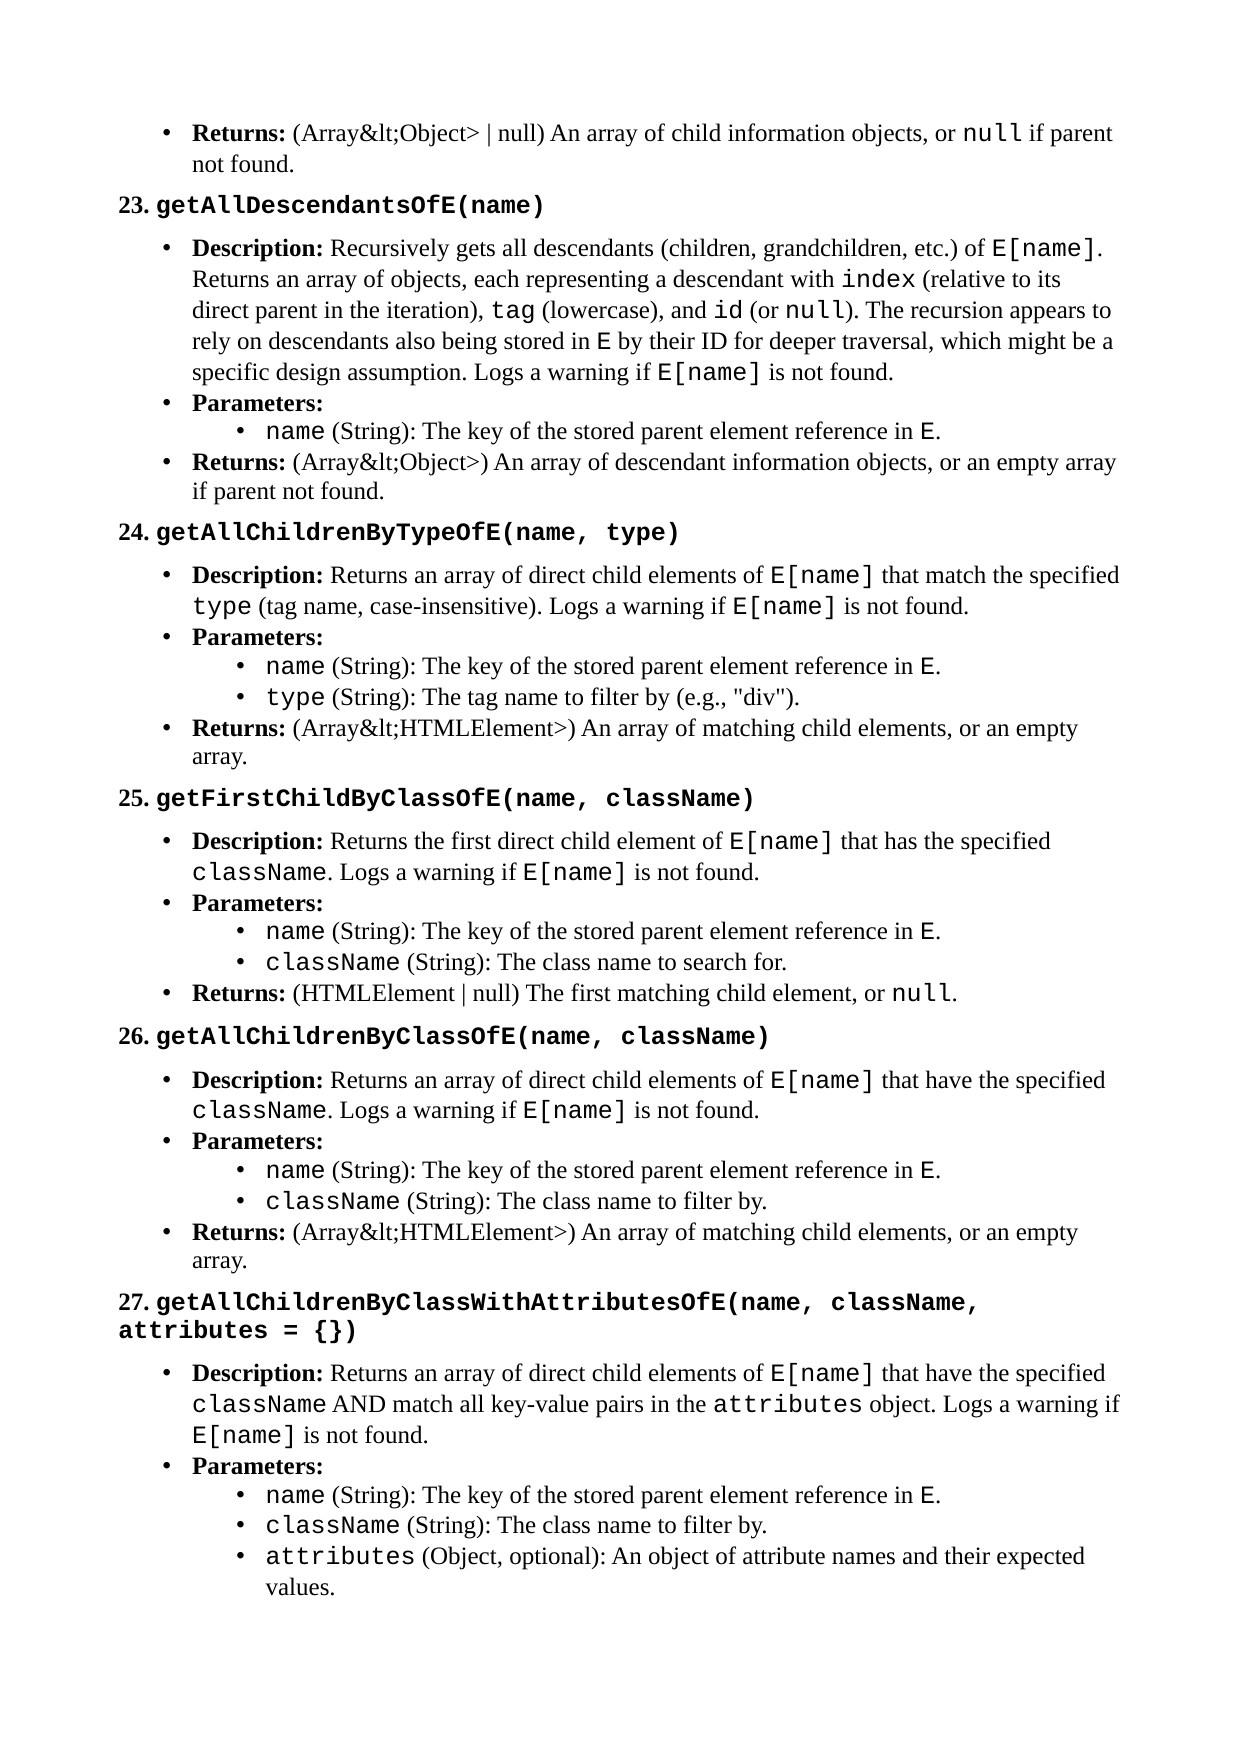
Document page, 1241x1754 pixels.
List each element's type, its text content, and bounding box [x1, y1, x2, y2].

list className (String): The class name to search for. [236, 947, 1122, 978]
list name (String): The key of the stored parent element reference in E. [236, 416, 1122, 447]
list Description: Returns an array of direct child elements of E[name] that have the specified className AND match all key-value pairs in the attributes object. Logs a warning if E[name] is not found. [162, 1358, 1122, 1451]
text 26. getAllChildrenByClassOfE(name, className) [118, 1021, 1122, 1052]
list Parameters: [162, 1451, 1122, 1480]
list Description: Returns the first direct child element of E[name] that has the specified className. Logs a warning if E[name] is not found. [162, 826, 1122, 888]
list Returns: (Array&lt;HTMLElement>) An array of matching child elements, or an empty array. [162, 1217, 1122, 1274]
list Returns: (Array&lt;Object>) An array of descendant information objects, or an empty array if parent not found. [162, 447, 1122, 505]
list Returns: (HTMLElement | null) The first matching child element, or null. [162, 978, 1122, 1009]
text 25. getFirstChildByClassOfE(name, className) [118, 783, 1122, 813]
list name (String): The key of the stored parent element reference in E. [236, 1480, 1122, 1511]
list Parameters: [162, 388, 1122, 416]
list className (String): The class name to filter by. [236, 1511, 1122, 1541]
list Parameters: [162, 622, 1122, 651]
list Parameters: [162, 888, 1122, 916]
list Description: Returns an array of direct child elements of E[name] that match the specified type (tag name, case-insensitive). Logs a warning if E[name] is not found. [162, 561, 1122, 622]
list Returns: (Array&lt;HTMLElement>) An array of matching child elements, or an empty array. [162, 713, 1122, 770]
list Returns: (Array&lt;Object> | null) An array of child information objects, or null if parent not found. [162, 118, 1122, 178]
list className (String): The class name to filter by. [236, 1186, 1122, 1217]
text 27. getAllChildrenByClassWithAttributesOfE(name, className, attributes = {}) [118, 1287, 1122, 1346]
text 23. getAllDescendantsOfE(name) [118, 190, 1122, 221]
list Description: Returns an array of direct child elements of E[name] that have the specified className. Logs a warning if E[name] is not found. [162, 1065, 1122, 1126]
list attributes (Object, optional): An object of attribute names and their expected values. [236, 1541, 1122, 1601]
list name (String): The key of the stored parent element reference in E. [236, 651, 1122, 682]
text 24. getAllChildrenByTypeOfE(name, type) [118, 517, 1122, 548]
list Description: Recursively gets all descendants (children, grandchildren, etc.) of E[name]. Returns an array of objects, each representing a descendant with index (relative to its direct parent in the iteration), tag (lowercase), and id (or null). The recursion appears to rely on descendants also being stored in E by their ID for deeper traversal, which might be a specific design assumption. Logs a warning if E[name] is not found. [162, 233, 1122, 388]
list name (String): The key of the stored parent element reference in E. [236, 1155, 1122, 1186]
list Parameters: [162, 1126, 1122, 1155]
list name (String): The key of the stored parent element reference in E. [236, 916, 1122, 947]
list type (String): The tag name to filter by (e.g., "div"). [236, 682, 1122, 713]
